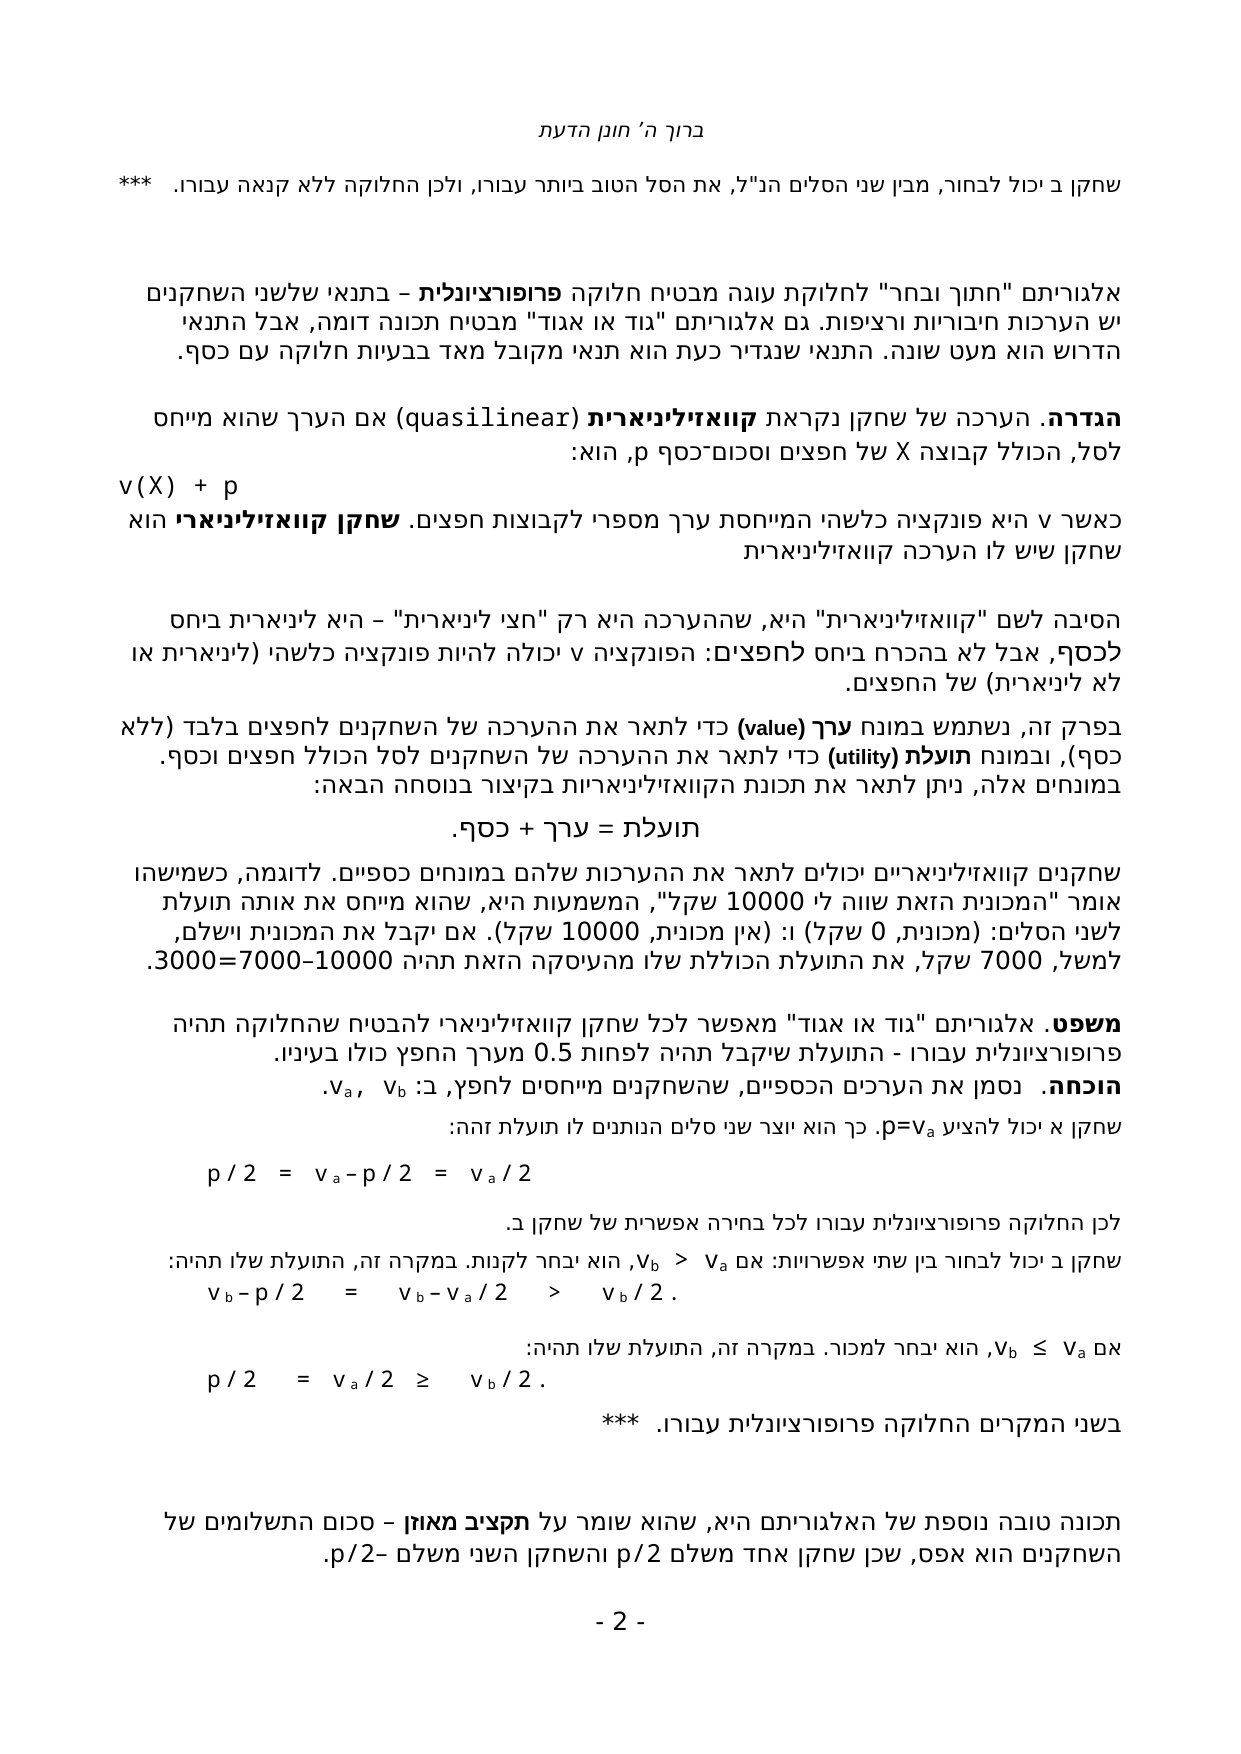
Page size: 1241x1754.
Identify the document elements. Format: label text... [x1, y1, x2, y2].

text שחקנים קוואזיליניאריים יכולים לתאר את ההערכות שלהם במונחים כספיים. לדוגמה, כשמישהו אומר "המכונית הזאת שווה לי 10000 שקל", המשמעות היא, שהוא מייחס את אותה תועלת לשני הסלים: (מכונית, 0 שקל) ו: (אין מכונית, 10000 שקל). אם יקבל את המכונית וישלם, למשל, 7000 שקל, את התועלת הכוללת שלו מהעיסקה הזאת תהיה 10000–7000=3000. [118, 858, 1122, 975]
text שחקן ב יכול לבחור, מבין שני הסלים הנ"ל, את הסל הטוב ביותר עבורו, ולכן החלוקה ללא קנאה עבורו. *** [118, 172, 1122, 197]
text vb–p/2 = vb–va/2 > vb/2. [207, 1275, 1122, 1307]
text משפט. אלגוריתם "גוד או אגוד" מאפשר לכל שחקן קוואזיליניארי להבטיח שהחלוקה תהיה פרופורציונלית עבורו - התועלת שיקבל תהיה לפחות 0.5 מערך החפץ כולו בעיניו. [118, 1009, 1122, 1067]
text הוכחה. נסמן את הערכים הכספיים, שהשחקנים מייחסים לחפץ, ב: va, vb. [118, 1067, 1122, 1102]
text v(X) + p [118, 468, 1122, 502]
text כאשר v היא פונקציה כלשהי המייחסת ערך מספרי לקבוצות חפצים. שחקן קוואזיליניארי הוא שחקן שיש לו הערכה קוואזיליניארית [118, 502, 1122, 565]
text תועלת = ערך + כסף. [118, 814, 1033, 844]
text בשני המקרים החלוקה פרופורציונלית עבורו. *** [118, 1409, 1122, 1439]
text שחקן א יכול להציע p=va. כך הוא יוצר שני סלים הנותנים לו תועלת זהה: [118, 1108, 1122, 1142]
text אם vb ≤ va, הוא יבחר למכור. במקרה זה, התועלת שלו תהיה: [118, 1328, 1122, 1363]
text הגדרה. הערכה של שחקן נקראת קוואזיליניארית (quasilinear) אם הערך שהוא מייחס לסל, הכולל קבוצה X של חפצים וסכום־כסף p, הוא: [118, 399, 1122, 468]
text p/2 = va/2 ≥ vb/2. [207, 1363, 1122, 1394]
text שחקן ב יכול לבחור בין שתי אפשרויות: אם vb > va, הוא יבחר לקנות. במקרה זה, התועלת שלו תהיה: [118, 1241, 1122, 1275]
text לכן החלוקה פרופורציונלית עבורו לכל בחירה אפשרית של שחקן ב. [118, 1209, 1122, 1235]
text p/2 = va–p/2 = va/2 [207, 1156, 1122, 1188]
text תכונה טובה נוספת של האלגוריתם היא, שהוא שומר על תקציב מאוזן – סכום התשלומים של השחקנים הוא אפס, שכן שחקן אחד משלם p/2 והשחקן השני משלם –p/2. [118, 1507, 1122, 1570]
text בפרק זה, נשתמש במונח ערך (value) כדי לתאר את ההערכה של השחקנים לחפצים בלבד (ללא כסף), ובמונח תועלת (utility) כדי לתאר את ההערכה של השחקנים לסל הכולל חפצים וכסף. במונחים אלה, ניתן לתאר את תכונת הקוואזיליניאריות בקיצור בנוסחה הבאה: [118, 712, 1122, 800]
text אלגוריתם "חתוך ובחר" לחלוקת עוגה מבטיח חלוקה פרופורציונלית – בתנאי שלשני השחקנים יש הערכות חיבוריות ורציפות. גם אלגוריתם "גוד או אגוד" מבטיח תכונה דומה, אבל התנאי הדרוש הוא מעט שונה. התנאי שנגדיר כעת הוא תנאי מקובל מאד בבעיות חלוקה עם כסף. [118, 278, 1122, 366]
text הסיבה לשם "קוואזיליניארית" היא, שההערכה היא רק "חצי ליניארית" – היא ליניארית ביחס לכסף, אבל לא בהכרח ביחס לחפצים: הפונקציה v יכולה להיות פונקציה כלשהי (ליניארית או לא ליניארית) של החפצים. [118, 605, 1122, 698]
